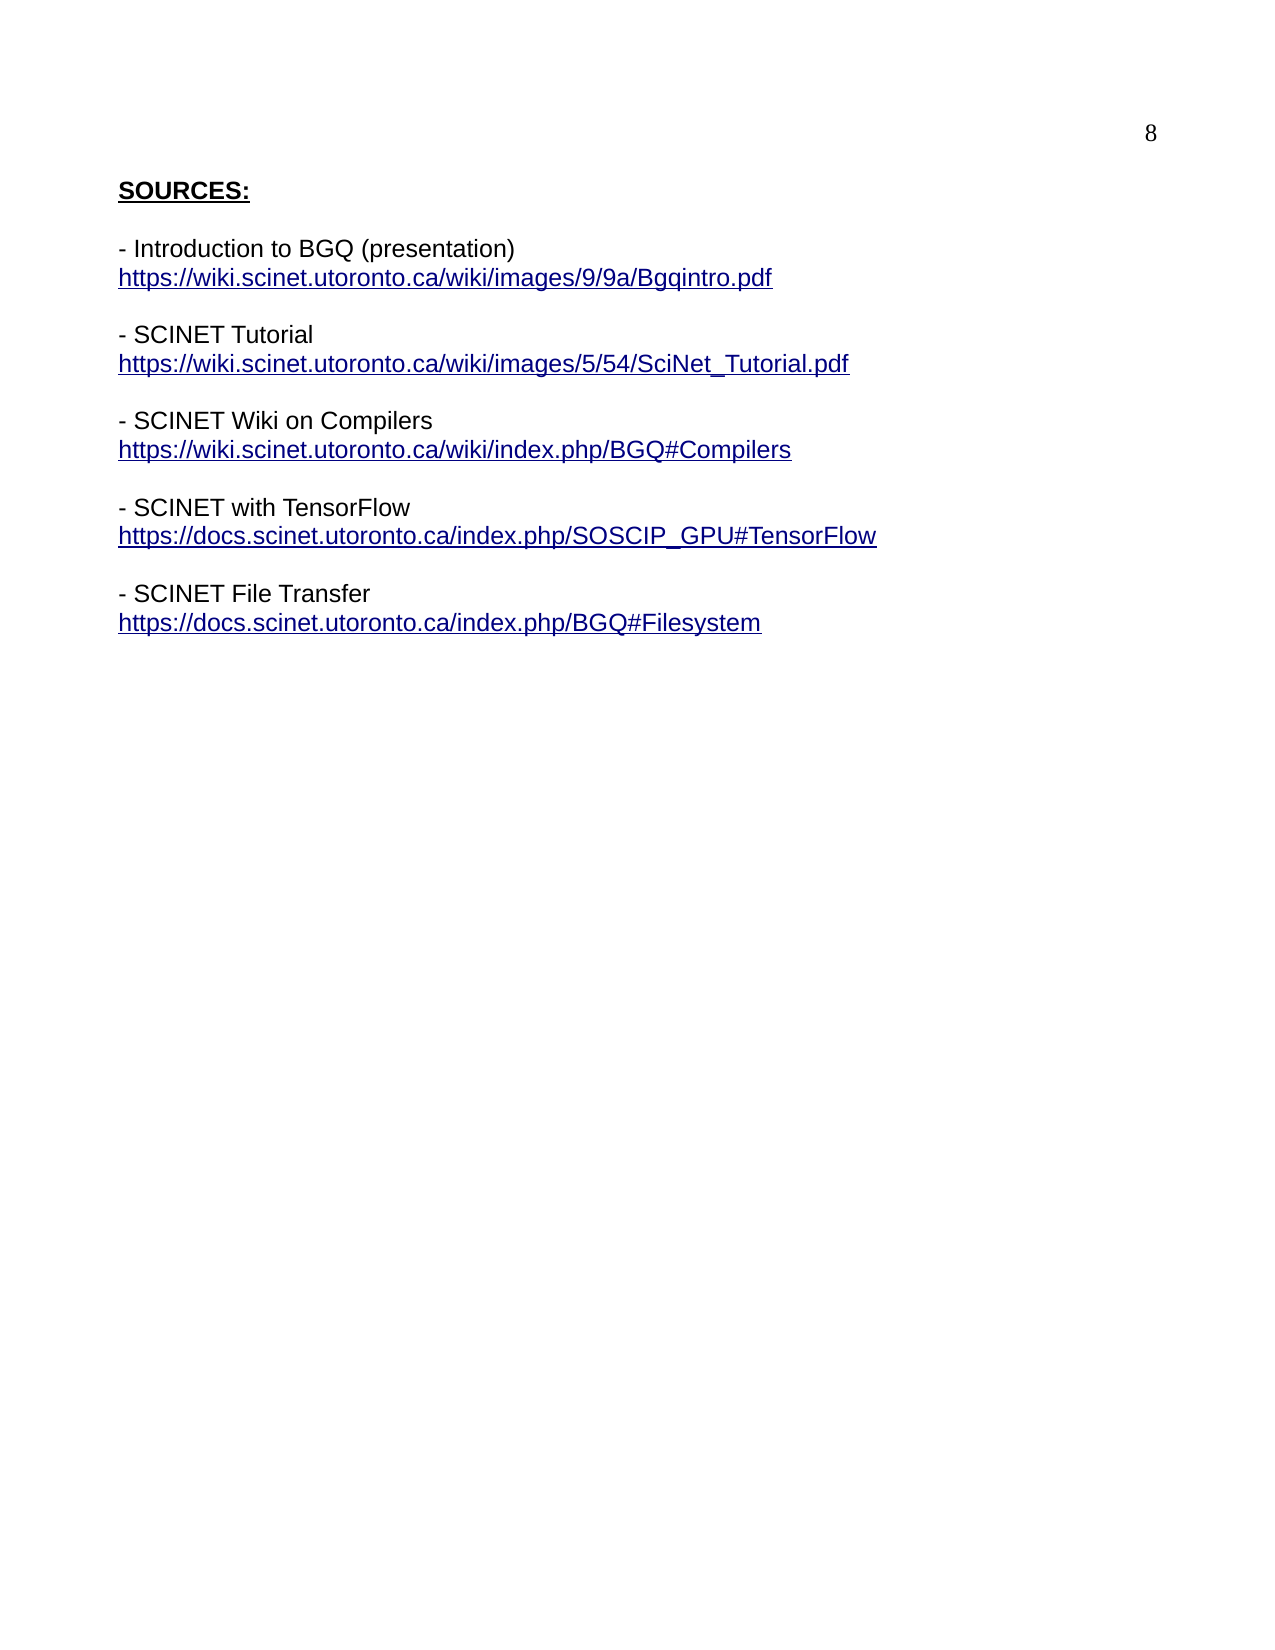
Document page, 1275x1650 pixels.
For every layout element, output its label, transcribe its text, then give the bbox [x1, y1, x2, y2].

text - SCINET Wiki on Compilers [118, 406, 1157, 435]
text - Introduction to BGQ (presentation) [118, 234, 1157, 263]
text https://docs.scinet.utoronto.ca/index.php/SOSCIP_GPU#TensorFlow [118, 521, 1157, 550]
text - SCINET with TensorFlow [118, 493, 1157, 521]
text https://docs.scinet.utoronto.ca/index.php/BGQ#Filesystem [118, 608, 1157, 636]
text https://wiki.scinet.utoronto.ca/wiki/images/5/54/SciNet_Tutorial.pdf [118, 349, 1157, 378]
text SOURCES: [118, 176, 1157, 205]
text - SCINET Tutorial [118, 320, 1157, 349]
text - SCINET File Transfer [118, 579, 1157, 608]
text https://wiki.scinet.utoronto.ca/wiki/index.php/BGQ#Compilers [118, 435, 1157, 464]
text https://wiki.scinet.utoronto.ca/wiki/images/9/9a/Bgqintro.pdf [118, 263, 1157, 291]
